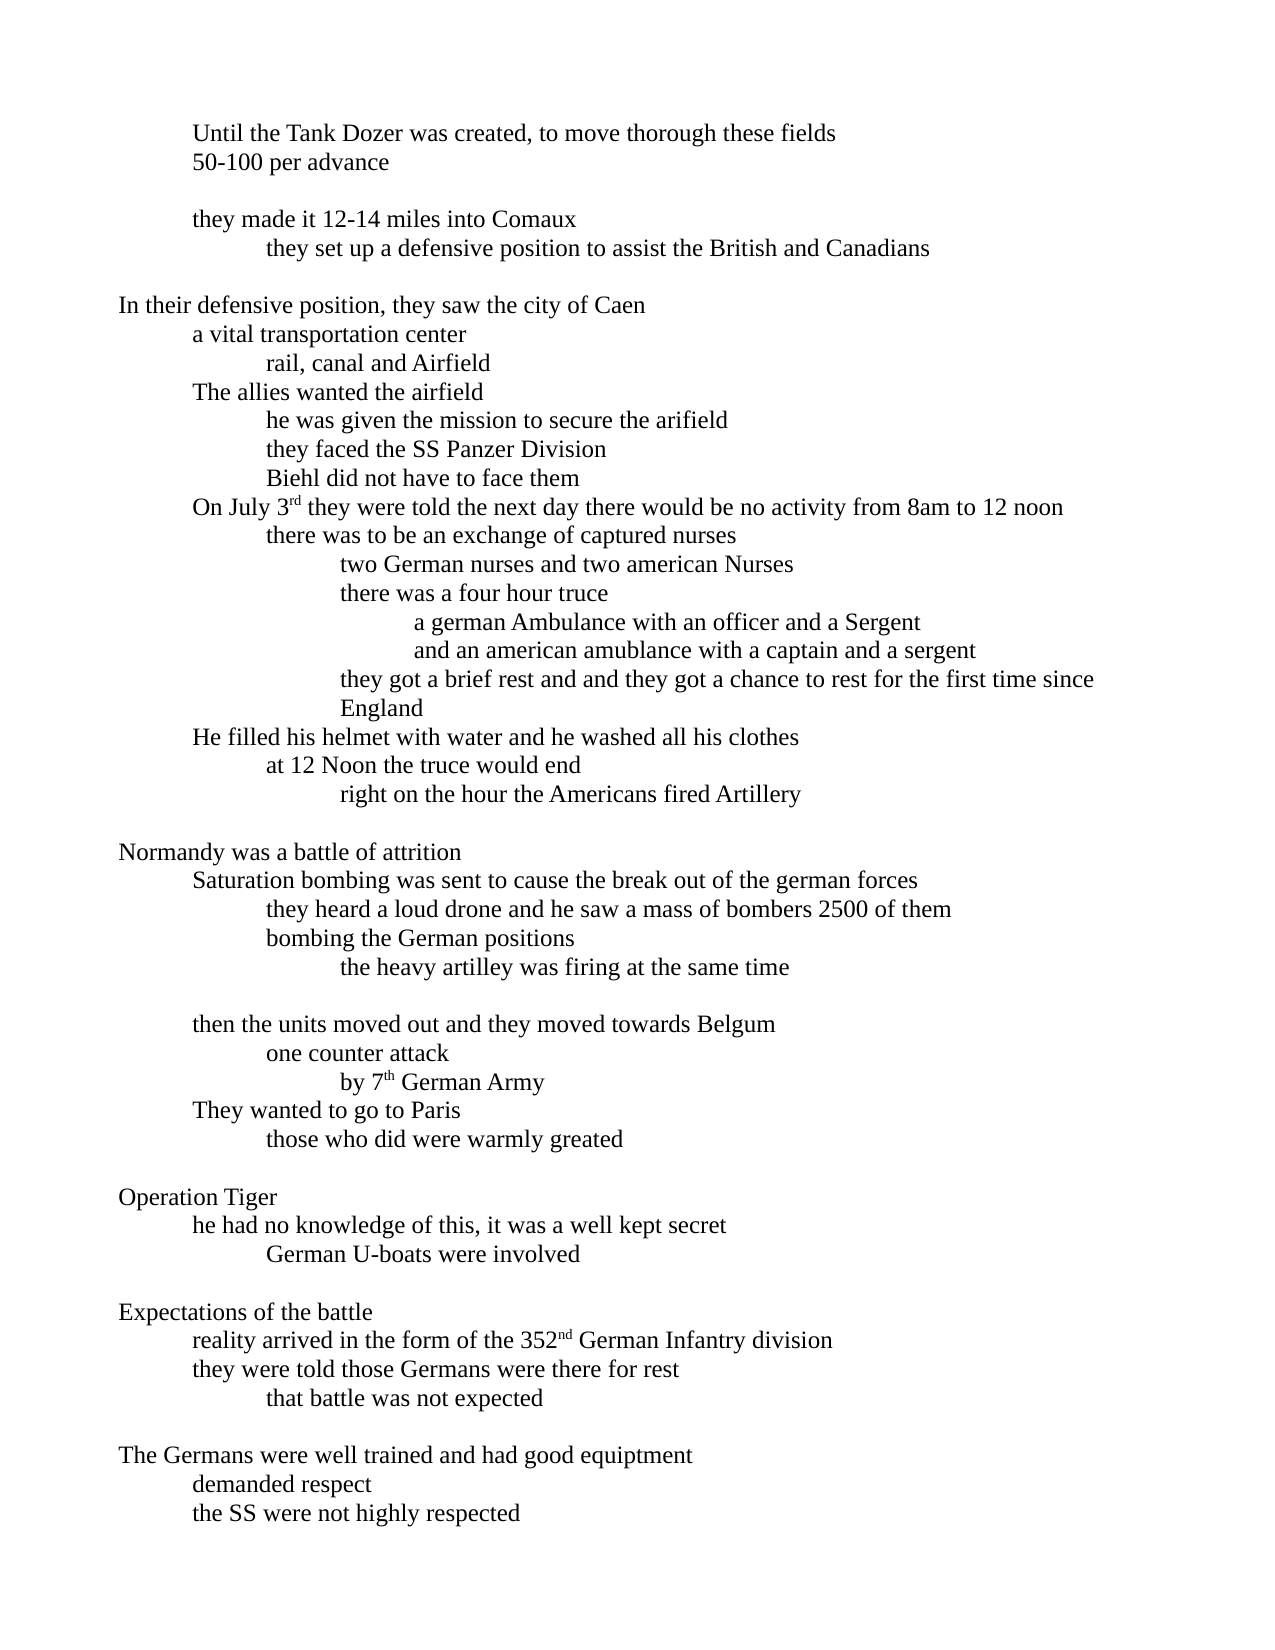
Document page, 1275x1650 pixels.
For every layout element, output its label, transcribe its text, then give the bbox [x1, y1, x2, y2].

text they got a brief rest and and they got a chance to rest for the first time since England [118, 664, 1157, 722]
text by 7th German Army [118, 1067, 1157, 1096]
text and an american amublance with a captain and a sergent [118, 636, 1157, 664]
text at 12 Noon the truce would end [118, 751, 1157, 779]
text Expectations of the battle [118, 1297, 1157, 1326]
text On July 3rd they were told the next day there would be no activity from 8am to 12 noon [118, 492, 1157, 521]
text rail, canal and Airfield [118, 348, 1157, 377]
text In their defensive position, they saw the city of Caen [118, 291, 1157, 319]
text Operation Tiger [118, 1182, 1157, 1211]
text He filled his helmet with water and he washed all his clothes [118, 722, 1157, 751]
text The Germans were well trained and had good equiptment [118, 1441, 1157, 1469]
text They wanted to go to Paris [118, 1096, 1157, 1124]
text they faced the SS Panzer Division [118, 434, 1157, 463]
text then the units moved out and they moved towards Belgum [118, 1009, 1157, 1038]
text the heavy artilley was firing at the same time [118, 952, 1157, 981]
text a vital transportation center [118, 319, 1157, 348]
text the SS were not highly respected [118, 1498, 1157, 1527]
text two German nurses and two american Nurses [118, 549, 1157, 578]
text they set up a defensive position to assist the British and Canadians [118, 233, 1157, 262]
text The allies wanted the airfield [118, 377, 1157, 406]
text Until the Tank Dozer was created, to move thorough these fields [118, 118, 1157, 147]
text Biehl did not have to face them [118, 463, 1157, 492]
text there was to be an exchange of captured nurses [118, 521, 1157, 549]
text German U-boats were involved [118, 1239, 1157, 1268]
text a german Ambulance with an officer and a Sergent [118, 607, 1157, 636]
text those who did were warmly greated [118, 1124, 1157, 1153]
text they made it 12-14 miles into Comaux [118, 204, 1157, 233]
text he was given the mission to secure the arifield [118, 406, 1157, 434]
text he had no knowledge of this, it was a well kept secret [118, 1211, 1157, 1239]
text bombing the German positions [118, 923, 1157, 952]
text right on the hour the Americans fired Artillery [118, 779, 1157, 808]
text that battle was not expected [118, 1383, 1157, 1412]
text reality arrived in the form of the 352nd German Infantry division [118, 1326, 1157, 1354]
text Saturation bombing was sent to cause the break out of the german forces [118, 866, 1157, 894]
text there was a four hour truce [118, 578, 1157, 607]
text one counter attack [118, 1038, 1157, 1067]
text they were told those Germans were there for rest [118, 1354, 1157, 1383]
text they heard a loud drone and he saw a mass of bombers 2500 of them [118, 894, 1157, 923]
text Normandy was a battle of attrition [118, 837, 1157, 866]
text 50-100 per advance [118, 147, 1157, 176]
text demanded respect [118, 1469, 1157, 1498]
